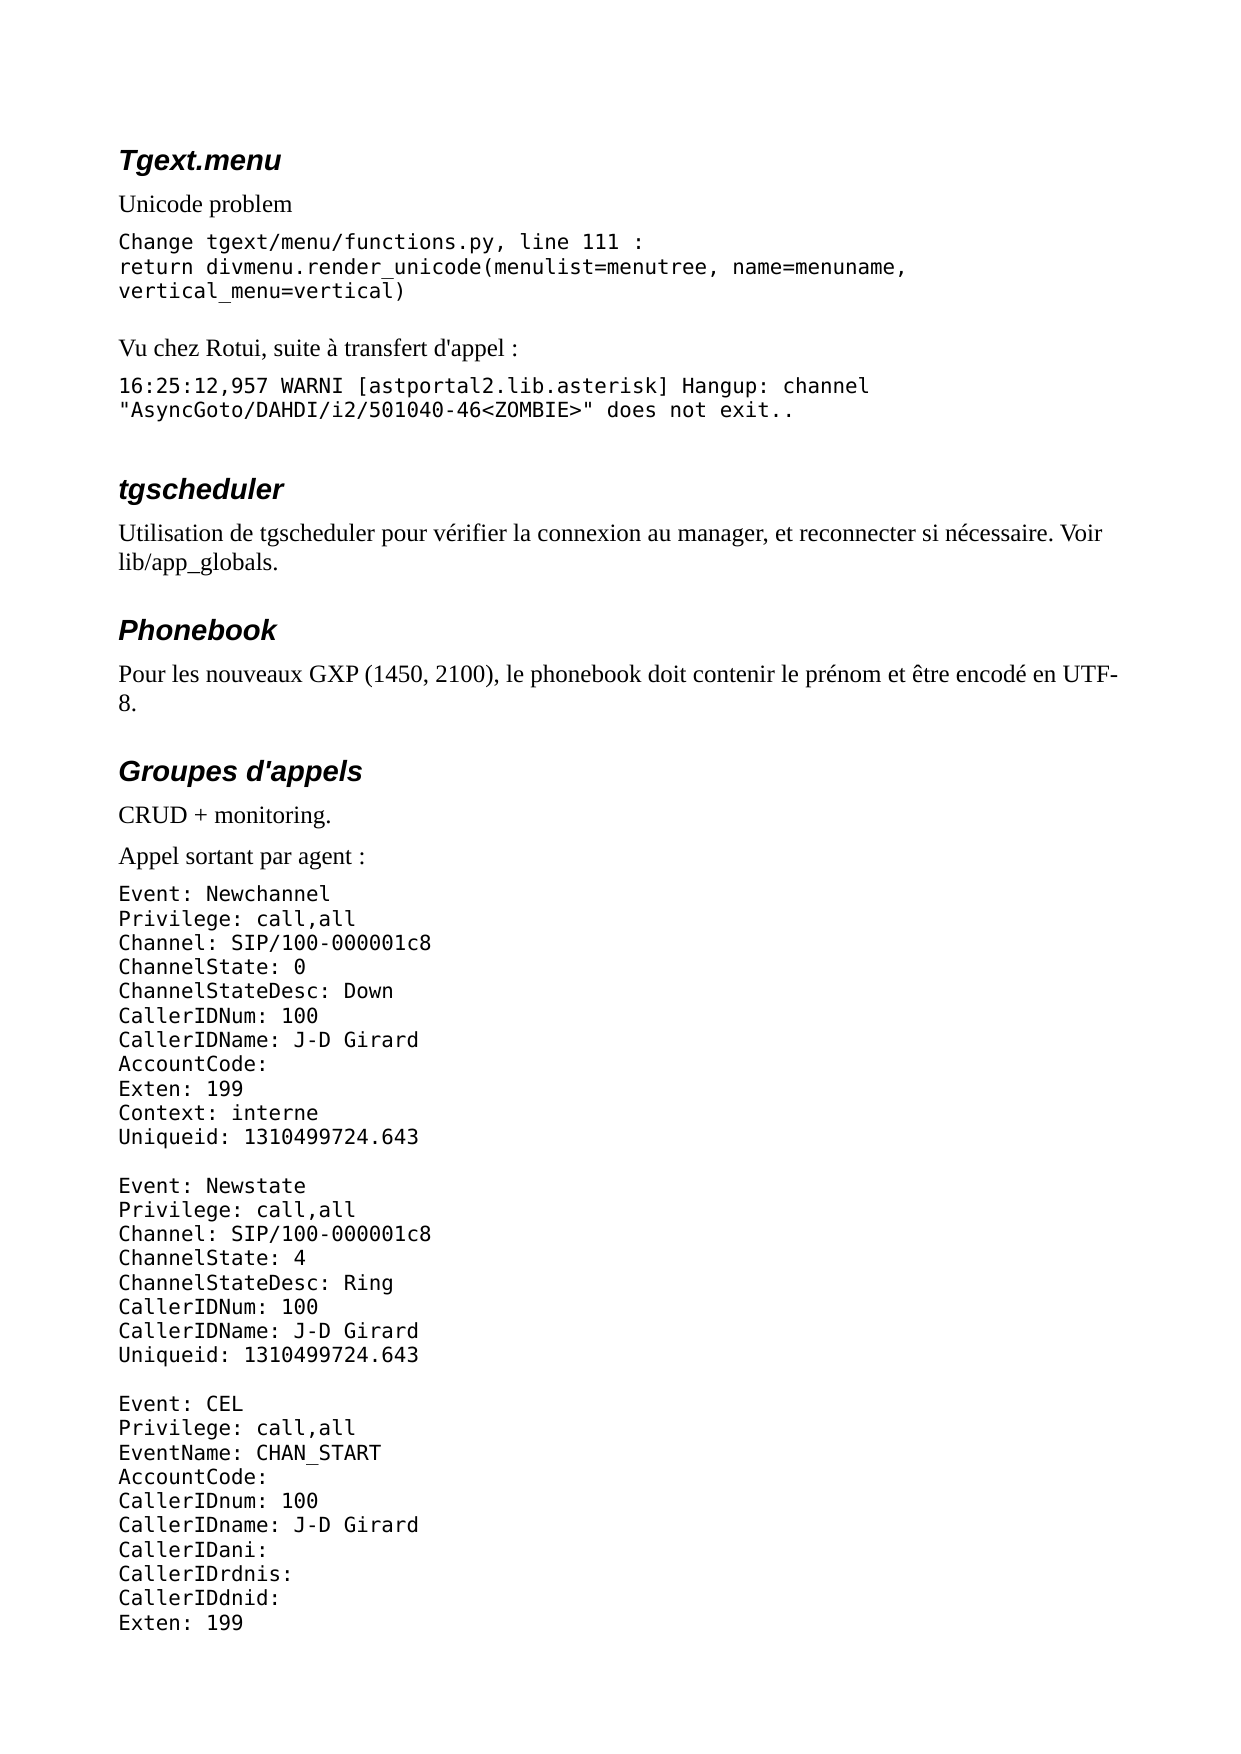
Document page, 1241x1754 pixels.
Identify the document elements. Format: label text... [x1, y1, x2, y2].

text Utilisation de tgscheduler pour vérifier la connexion au manager, et reconnecter si nécessaire. Voir lib/app_globals. [118, 518, 1122, 575]
text Exten: 199 [118, 1077, 1122, 1101]
text CallerIDNum: 100 [118, 1295, 1122, 1319]
text Exten: 199 [118, 1611, 1122, 1635]
text ChannelStateDesc: Down [118, 979, 1122, 1004]
text CallerIDnum: 100 [118, 1489, 1122, 1513]
subtitle Groupes d'appels [118, 754, 1122, 787]
text Channel: SIP/100-000001c8 [118, 931, 1122, 955]
text EventName: CHAN_START [118, 1441, 1122, 1465]
text CallerIDName: J-D Girard [118, 1319, 1122, 1343]
text AccountCode: [118, 1465, 1122, 1489]
text Event: CEL [118, 1392, 1122, 1416]
text Privilege: call,all [118, 907, 1122, 931]
text 16:25:12,957 WARNI [astportal2.lib.asterisk] Hangup: channel "AsyncGoto/DAHDI/i2/501040-46<ZOMBIE>" does not exit.. [118, 374, 1122, 422]
text Appel sortant par agent : [118, 841, 1122, 870]
subtitle tgscheduler [118, 472, 1122, 505]
text CallerIDNum: 100 [118, 1004, 1122, 1028]
text Channel: SIP/100-000001c8 [118, 1222, 1122, 1246]
text Event: Newstate [118, 1174, 1122, 1198]
text Privilege: call,all [118, 1416, 1122, 1441]
text Context: interne [118, 1101, 1122, 1125]
text return divmenu.render_unicode(menulist=menutree, name=menuname, [118, 255, 1122, 279]
text Pour les nouveaux GXP (1450, 2100), le phonebook doit contenir le prénom et être encodé en UTF-8. [118, 659, 1122, 716]
text CallerIDname: J-D Girard [118, 1513, 1122, 1538]
text Unicode problem [118, 189, 1122, 218]
text ChannelState: 4 [118, 1246, 1122, 1271]
text CallerIDani: [118, 1538, 1122, 1562]
text Uniqueid: 1310499724.643 [118, 1343, 1122, 1368]
text CRUD + monitoring. [118, 800, 1122, 829]
text AccountCode: [118, 1052, 1122, 1077]
text vertical_menu=vertical) [118, 279, 1122, 303]
text Privilege: call,all [118, 1198, 1122, 1222]
text Change tgext/menu/functions.py, line 111 : [118, 230, 1122, 255]
text Vu chez Rotui, suite à transfert d'appel : [118, 333, 1122, 361]
text Event: Newchannel [118, 882, 1122, 907]
text CallerIDdnid: [118, 1586, 1122, 1611]
subtitle Tgext.menu [118, 143, 1122, 177]
text ChannelState: 0 [118, 955, 1122, 979]
text Uniqueid: 1310499724.643 [118, 1125, 1122, 1149]
subtitle Phonebook [118, 613, 1122, 646]
text CallerIDrdnis: [118, 1562, 1122, 1586]
text CallerIDName: J-D Girard [118, 1028, 1122, 1052]
text ChannelStateDesc: Ring [118, 1271, 1122, 1295]
